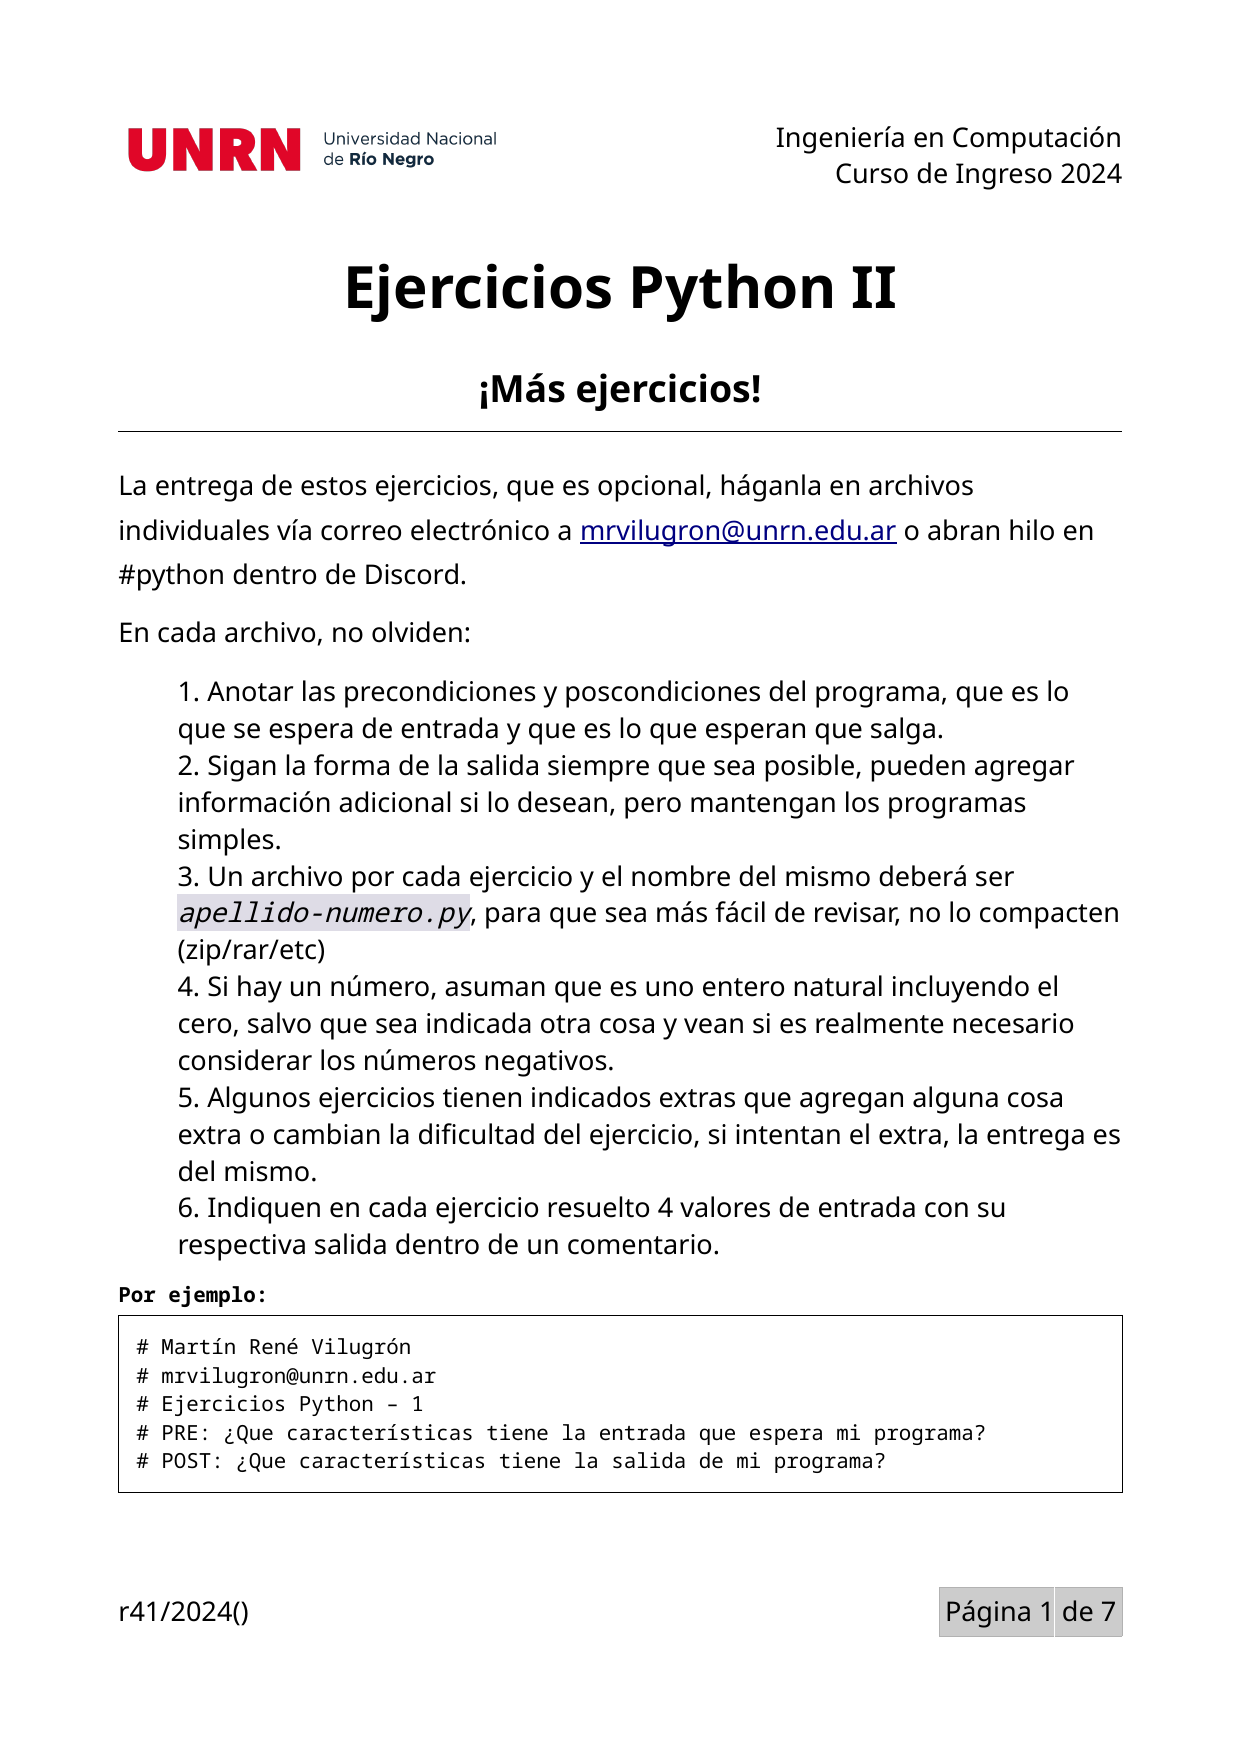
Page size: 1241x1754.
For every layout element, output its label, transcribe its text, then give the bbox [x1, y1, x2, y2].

text La entrega de estos ejercicios, que es opcional, háganla en archivos individuales vía correo electrónico a mrvilugron@unrn.edu.ar o abran hilo en #python dentro de Discord. [118, 467, 1122, 592]
list Sigan la forma de la salida siempre que sea posible, pueden agregar información adicional si lo desean, pero mantengan los programas simples. [177, 746, 1122, 857]
subtitle ¡Más ejercicios! [118, 345, 1122, 431]
text # Ejercicios Python – 1 [119, 1372, 1122, 1400]
text # mrvilugron@unrn.edu.ar [119, 1343, 1122, 1372]
list Anotar las precondiciones y poscondiciones del programa, que es lo que se espera de entrada y que es lo que esperan que salga. [177, 673, 1122, 746]
picture [118, 118, 505, 180]
text # POST: ¿Que características tiene la salida de mi programa? [119, 1428, 1122, 1492]
text # PRE: ¿Que características tiene la entrada que espera mi programa? [119, 1400, 1122, 1428]
text # Martín René Vilugrón [119, 1316, 1122, 1343]
list Si hay un número, asuman que es uno entero natural incluyendo el cero, salvo que sea indicada otra cosa y vean si es realmente necesario considerar los números negativos. [177, 968, 1122, 1078]
title Ejercicios Python II [118, 246, 1122, 326]
list Algunos ejercicios tienen indicados extras que agregan alguna cosa extra o cambian la dificultad del ejercicio, si intentan el extra, la entrega es del mismo. [177, 1078, 1122, 1189]
list Indiquen en cada ejercicio resuelto 4 valores de entrada con su respectiva salida dentro de un comentario. [177, 1189, 1122, 1263]
list Un archivo por cada ejercicio y el nombre del mismo deberá ser apellido-numero.py, para que sea más fácil de revisar, no lo compacten (zip/rar/etc) [177, 857, 1122, 968]
text Por ejemplo: [118, 1280, 1122, 1309]
text En cada archivo, no olviden: [118, 614, 1122, 651]
